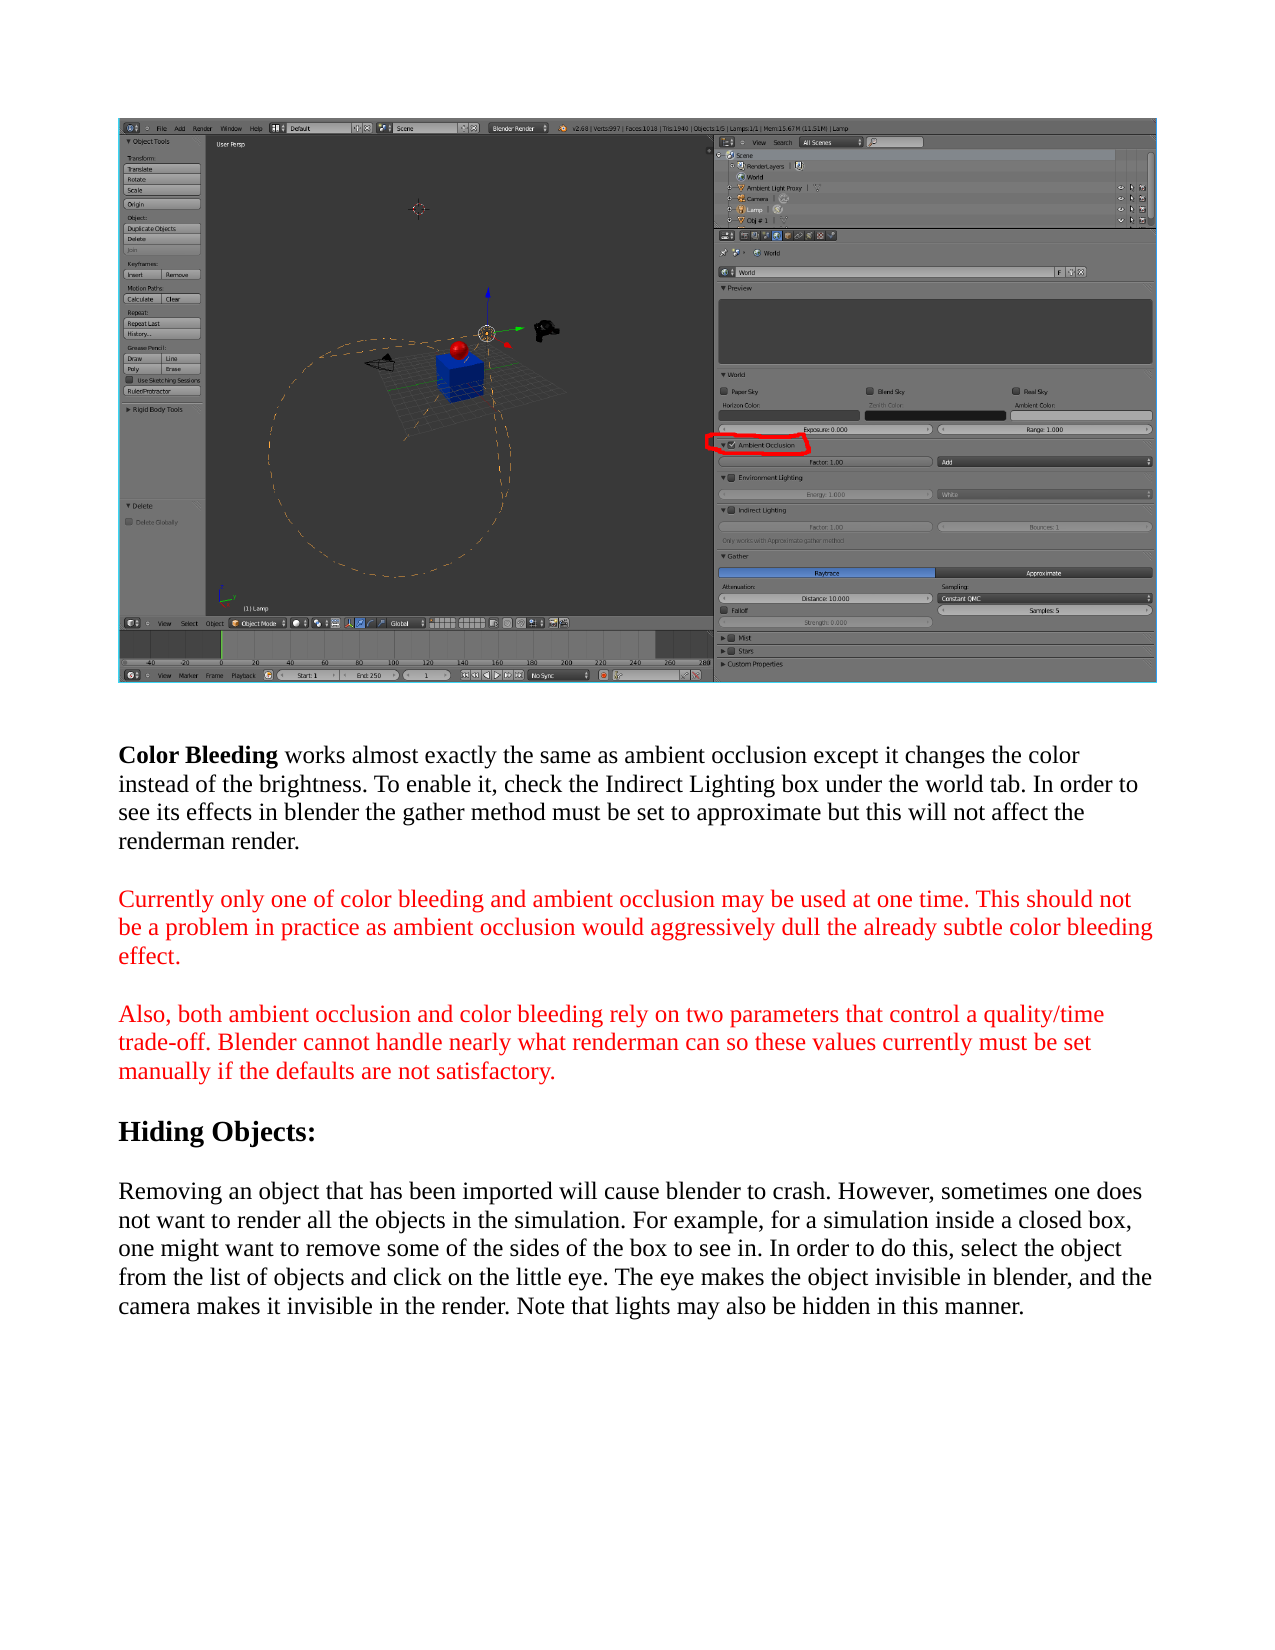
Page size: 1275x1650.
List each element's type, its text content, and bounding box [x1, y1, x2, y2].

text Removing an object that has been imported will cause blender to crash. However, sometimes one does not want to render all the objects in the simulation. For example, for a simulation inside a closed box, one might want to remove some of the sides of the box to see in. In order to do this, select the object from the list of objects and click on the little eye. The eye makes the object invisible in blender, and the camera makes it invisible in the render. Note that lights may also be hidden in this manner. [118, 1176, 1157, 1320]
text Currently only one of color bleeding and ambient occlusion may be used at one time. This should not be a problem in practice as ambient occlusion would aggressively dull the already subtle color bleeding effect. [118, 884, 1157, 970]
picture [118, 118, 1157, 683]
text Also, both ambient occlusion and color bleeding rely on two parameters that control a quality/time trade-off. Blender cannot handle nearly what renderman can so these values currently must be set manually if the defaults are not satisfactory. [118, 999, 1157, 1085]
text Hiding Objects: [118, 1114, 1157, 1147]
text Color Bleeding works almost exactly the same as ambient occlusion except it changes the color instead of the brightness. To enable it, check the Indirect Lighting box under the world tab. In order to see its effects in blender the gather method must be set to approximate but this will not affect the renderman render. [118, 740, 1157, 855]
